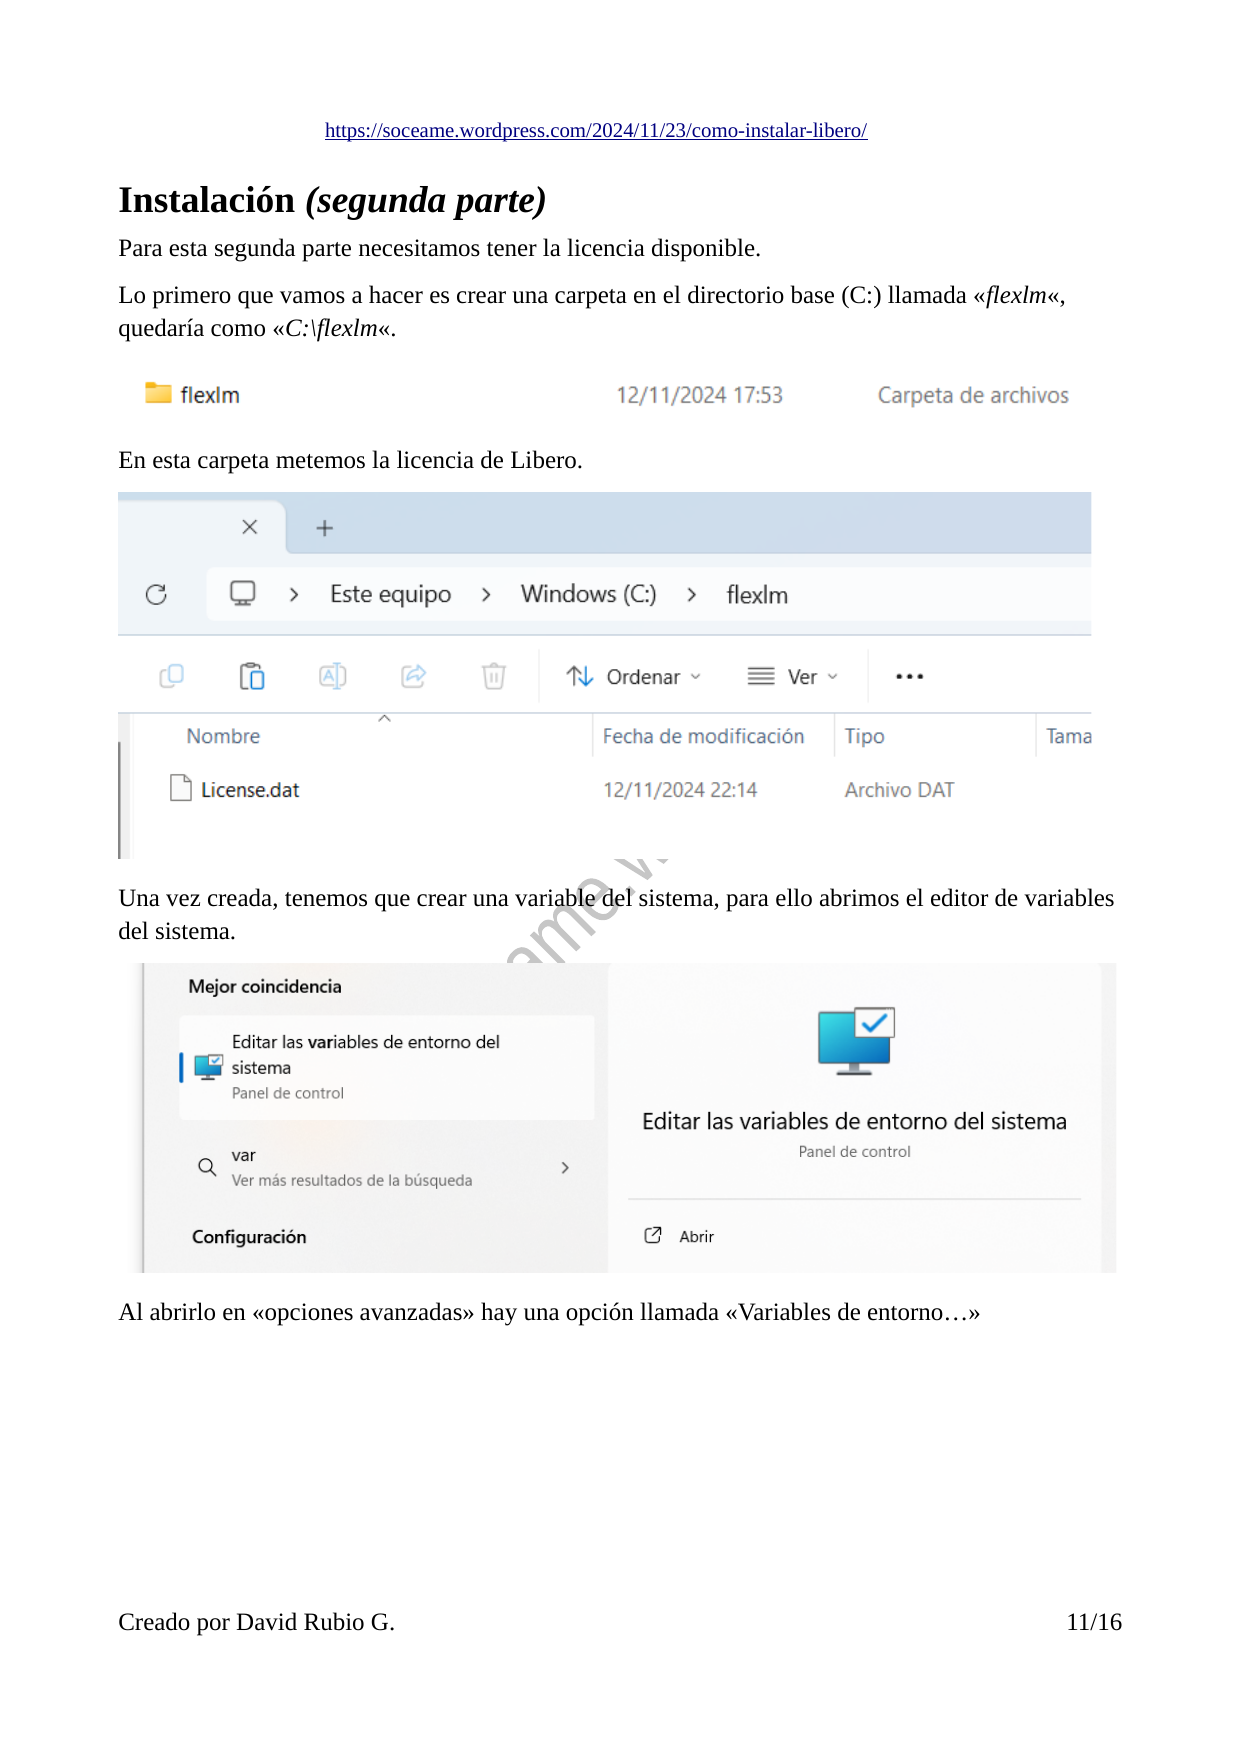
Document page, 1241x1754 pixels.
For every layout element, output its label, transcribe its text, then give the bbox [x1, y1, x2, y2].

picture [118, 492, 1092, 859]
text Para esta segunda parte necesitamos tener la licencia disponible. [118, 233, 1122, 261]
text Una vez creada, tenemos que crear una variable del sistema, para ello abrimos el editor de variables del sistema. [118, 883, 580, 945]
picture [118, 361, 1104, 421]
subtitle Instalación (segunda parte) [118, 177, 1122, 220]
text Al abrirlo en «opciones avanzadas» hay una opción llamada «Variables de entorno…» [118, 1297, 1122, 1325]
text En esta carpeta metemos la licencia de Libero. [118, 445, 1122, 474]
text Una vez creada, tenemos que crear una variable del sistema, para ello abrimos el editor de variables del sistema. [557, 883, 1122, 945]
text Lo primero que vamos a hacer es crear una carpeta en el directorio base (C:) llamada «flexlm«, quedaría como «C:\flexlm«. [118, 280, 1122, 342]
picture [118, 963, 1117, 1273]
